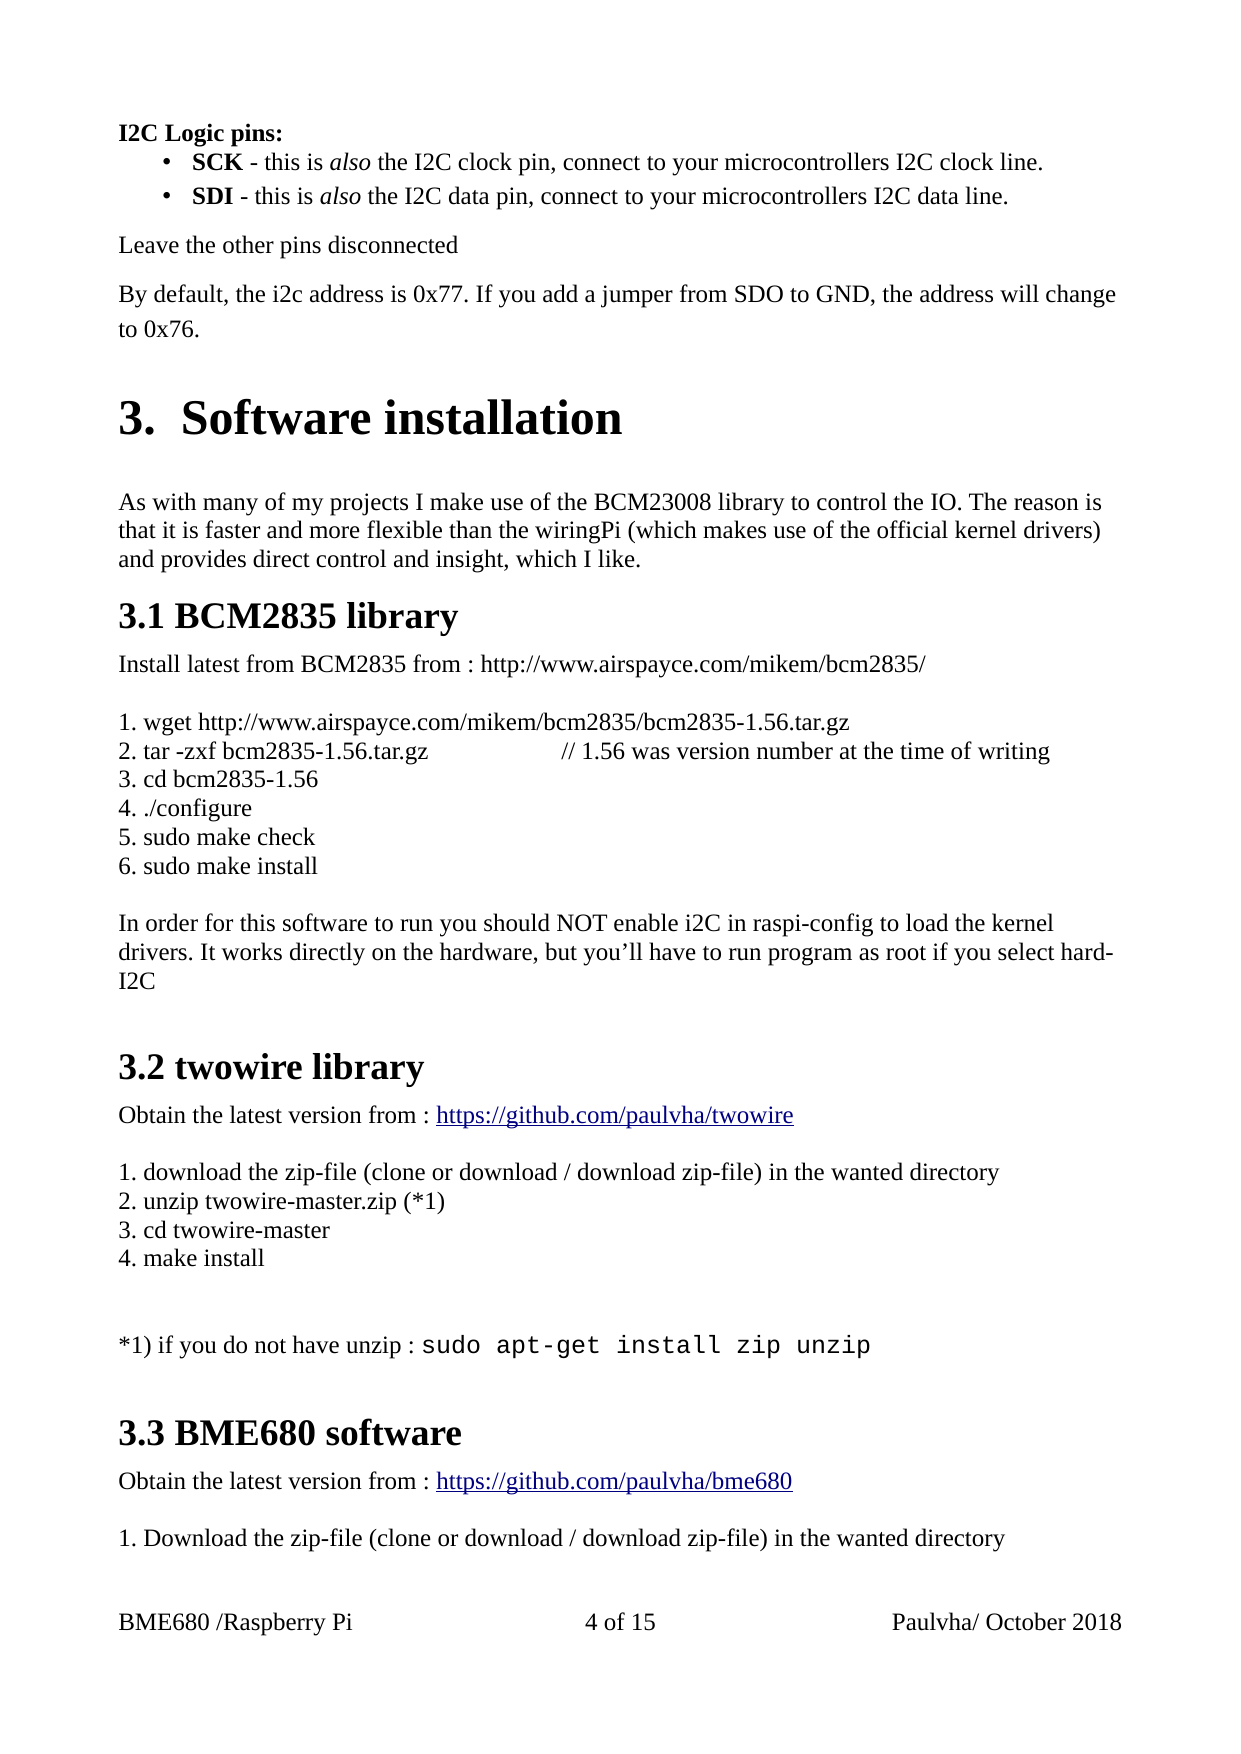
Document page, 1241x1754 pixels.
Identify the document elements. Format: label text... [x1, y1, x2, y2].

text 1. wget http://www.airspayce.com/mikem/bcm2835/bcm2835-1.56.tar.gz [118, 707, 1122, 736]
text 5. sudo make check [118, 822, 1122, 851]
text I2C Logic pins: [118, 118, 1122, 147]
list SDI - this is also the I2C data pin, connect to your microcontrollers I2C data line. [162, 181, 1122, 210]
text 4. ./configure [118, 793, 1122, 822]
text 2. unzip twowire-master.zip (*1) [118, 1186, 1122, 1215]
text By default, the i2c address is 0x77. If you add a jumper from SDO to GND, the address will change to 0x76. [118, 279, 1122, 343]
text 6. sudo make install [118, 851, 1122, 879]
subtitle 3. Software installation [118, 388, 1122, 446]
text As with many of my projects I make use of the BCM23008 library to control the IO. The reason is that it is faster and more flexible than the wiringPi (which makes use of the official kernel drivers) and provides direct control and insight, which I like. [118, 487, 1122, 573]
text Install latest from BCM2835 from : http://www.airspayce.com/mikem/bcm2835/ [118, 649, 1122, 678]
subtitle 3.2 twowire library [118, 1044, 1122, 1087]
text 1. download the zip-file (clone or download / download zip-file) in the wanted directory [118, 1157, 1122, 1186]
text 3. cd bcm2835-1.56 [118, 764, 1122, 793]
text Leave the other pins disconnected [118, 230, 1122, 259]
subtitle 3.1 BCM2835 library [118, 594, 1122, 637]
text 2. tar -zxf bcm2835-1.56.tar.gz // 1.56 was version number at the time of writing [118, 736, 1122, 764]
text 1. Download the zip-file (clone or download / download zip-file) in the wanted directory [118, 1523, 1122, 1552]
text 3. cd twowire-master [118, 1215, 1122, 1243]
text In order for this software to run you should NOT enable i2C in raspi-config to load the kernel drivers. It works directly on the hardware, but you’ll have to run program as root if you select hard-I2C [118, 908, 1122, 994]
subtitle 3.3 BME680 software [118, 1410, 1122, 1453]
text 4. make install [118, 1243, 1122, 1272]
list SCK - this is also the I2C clock pin, connect to your microcontrollers I2C clock line. [162, 147, 1122, 176]
text *1) if you do not have unzip : sudo apt-get install zip unzip [118, 1330, 1122, 1361]
text Obtain the latest version from : https://github.com/paulvha/twowire [118, 1100, 1122, 1128]
text Obtain the latest version from : https://github.com/paulvha/bme680 [118, 1466, 1122, 1494]
